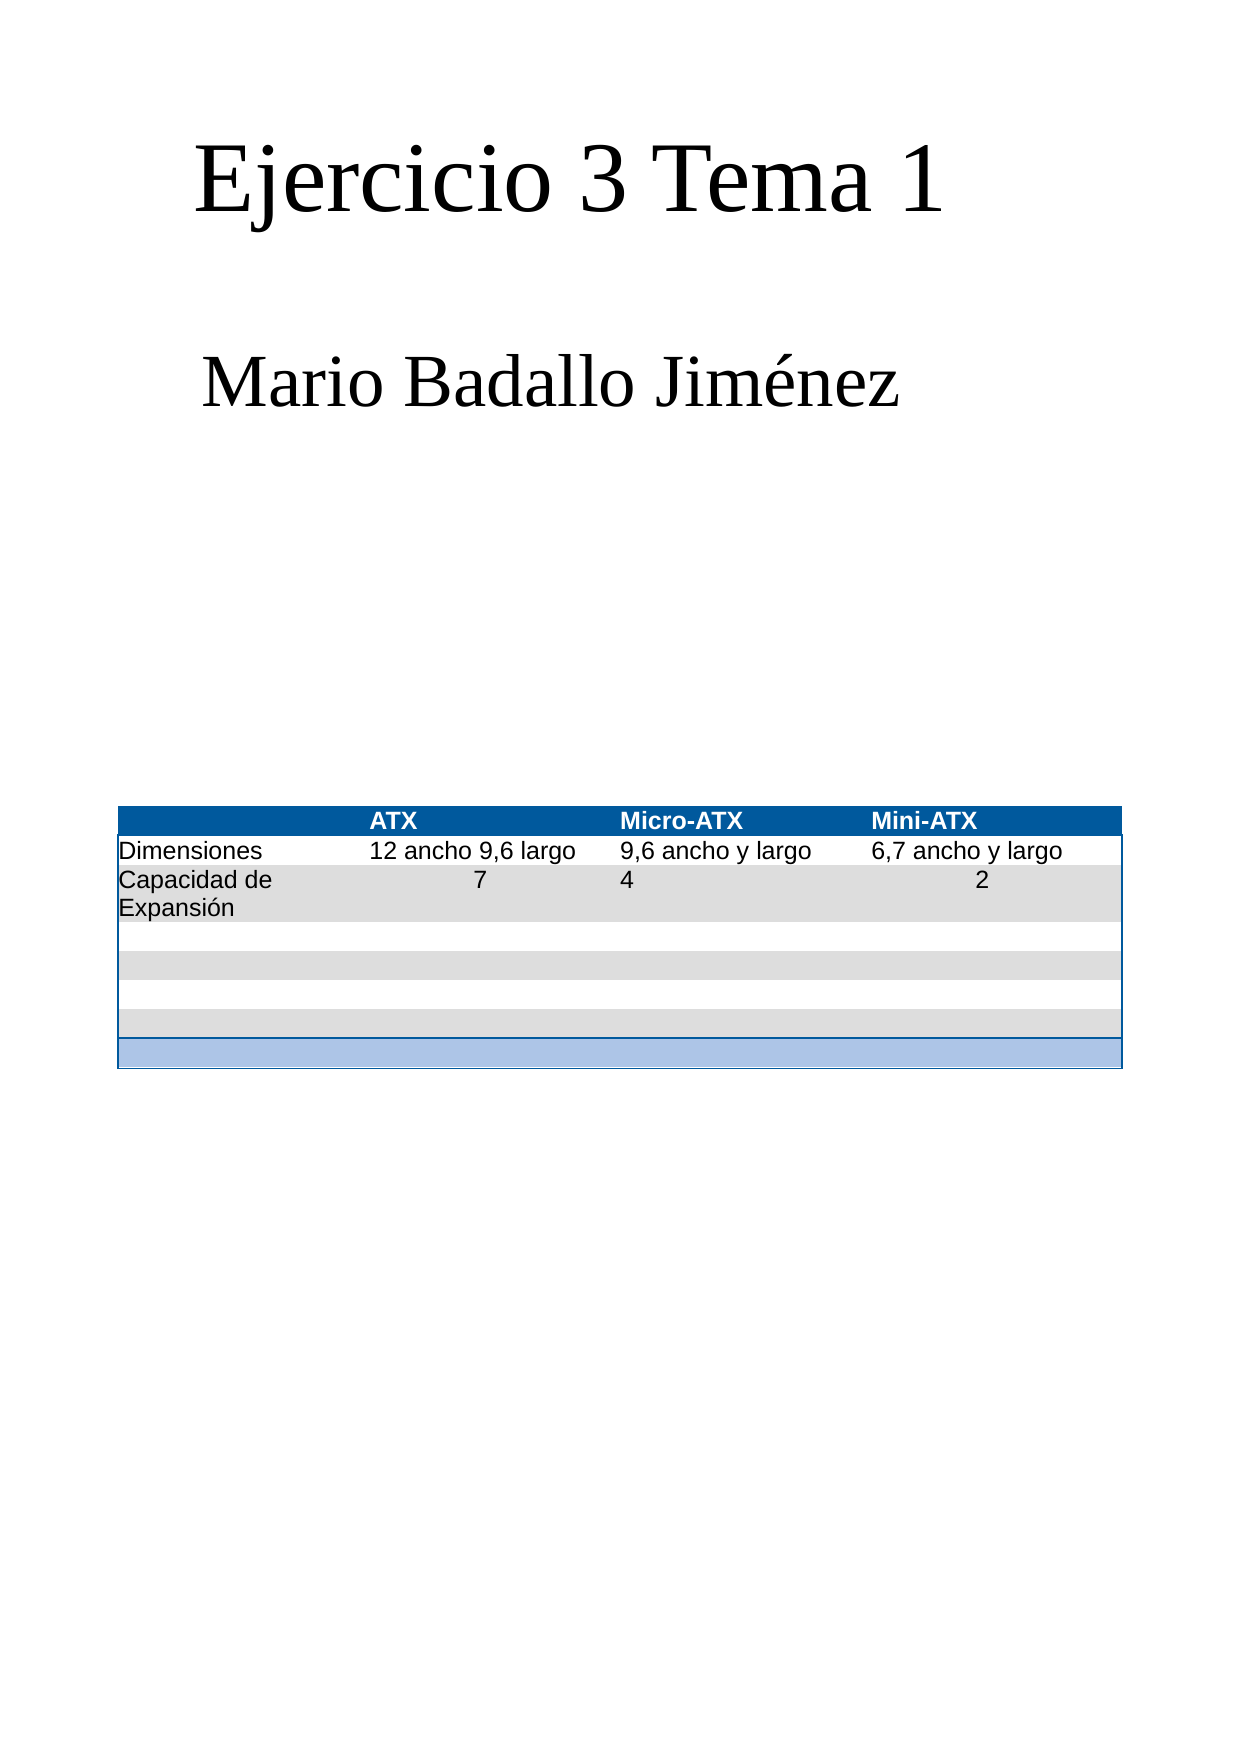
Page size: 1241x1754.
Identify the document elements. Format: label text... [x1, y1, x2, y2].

table_cell 2 [871, 865, 1121, 922]
table_cell [369, 980, 620, 1008]
table_cell [369, 951, 620, 980]
table_cell 12 ancho 9,6 largo [369, 836, 620, 865]
table_header Micro-ATX [620, 806, 871, 834]
table_cell [119, 1039, 369, 1067]
table_cell [369, 1039, 620, 1067]
table_cell [119, 951, 369, 980]
table_cell [620, 1009, 871, 1037]
table_cell [871, 1039, 1121, 1067]
table_header ATX [369, 806, 620, 834]
table_cell 7 [369, 865, 620, 922]
table_cell [119, 980, 369, 1008]
table_cell [369, 922, 620, 951]
table_cell 9,6 ancho y largo [620, 836, 871, 865]
table_header Mini-ATX [871, 806, 1122, 834]
table_header [118, 806, 369, 834]
table_cell 4 [620, 865, 871, 922]
text Mario Badallo Jiménez [118, 329, 1122, 425]
table_cell 6,7 ancho y largo [871, 836, 1121, 865]
table_cell [369, 1009, 620, 1037]
table_cell [620, 951, 871, 980]
table_cell [871, 922, 1121, 951]
table_cell [620, 1039, 871, 1067]
table_cell [119, 922, 369, 951]
table_cell Dimensiones [119, 836, 369, 865]
table_cell [871, 980, 1121, 1008]
table_cell Capacidad de Expansión [119, 865, 369, 922]
table_cell [620, 980, 871, 1008]
text Ejercicio 3 Tema 1 [118, 118, 1122, 233]
table_cell [871, 951, 1121, 980]
table_cell [620, 922, 871, 951]
table_cell [871, 1009, 1121, 1037]
table_cell [119, 1009, 369, 1037]
